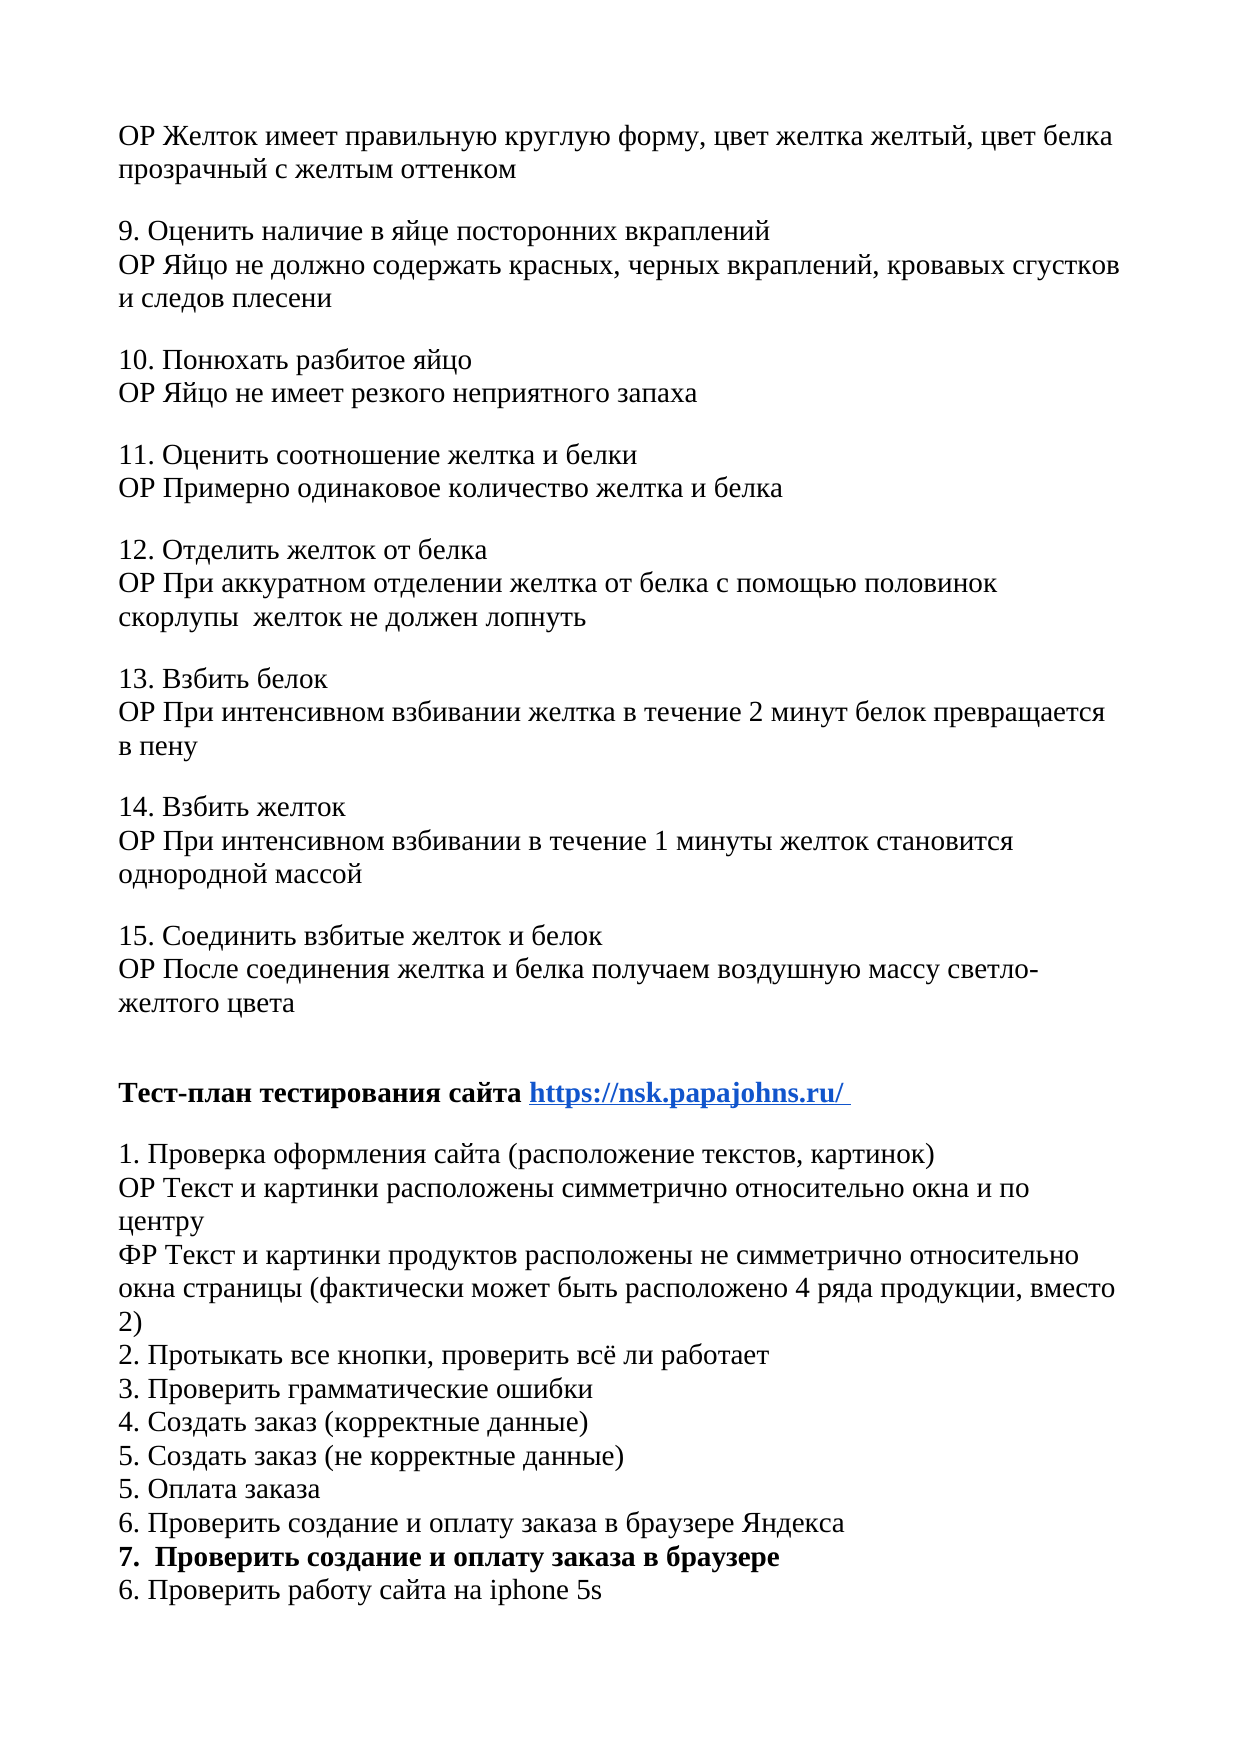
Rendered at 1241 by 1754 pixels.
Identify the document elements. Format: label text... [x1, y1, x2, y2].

text ОР Яйцо не должно содержать красных, черных вкраплений, кровавых сгустков и следов плесени [118, 247, 1122, 314]
text ОР При аккуратном отделении желтка от белка с помощью половинок скорлупы желток не должен лопнуть [118, 566, 1122, 633]
text 6. Проверить работу сайта на iphone 5s [118, 1572, 1122, 1606]
text 3. Проверить грамматические ошибки [118, 1371, 1122, 1404]
text 5. Создать заказ (не корректные данные) [118, 1438, 1122, 1472]
text ОР Желток имеет правильную круглую форму, цвет желтка желтый, цвет белка прозрачный с желтым оттенком [118, 118, 1122, 185]
text ОР Примерно одинаковое количество желтка и белка [118, 471, 1122, 504]
text 4. Создать заказ (корректные данные) [118, 1404, 1122, 1438]
text 1. Проверка оформления сайта (расположение текстов, картинок) [118, 1136, 1122, 1170]
text ОР Яйцо не имеет резкого неприятного запаха [118, 375, 1122, 409]
text ОР Текст и картинки расположены симметрично относительно окна и по центру [118, 1170, 1122, 1237]
text 13. Взбить белок [118, 661, 1122, 694]
text ФР Текст и картинки продуктов расположены не симметрично относительно окна страницы (фактически может быть расположено 4 ряда продукции, вместо 2) [118, 1237, 1122, 1337]
text 5. Оплата заказа [118, 1472, 1122, 1505]
text ОР При интенсивном взбивании в течение 1 минуты желток становится однородной массой [118, 823, 1122, 890]
text 12. Отделить желток от белка [118, 532, 1122, 566]
text 15. Соединить взбитые желток и белок [118, 918, 1122, 952]
text 7. Проверить создание и оплату заказа в браузере [118, 1539, 1122, 1572]
text 6. Проверить создание и оплату заказа в браузере Яндекса [118, 1505, 1122, 1539]
text Тест-план тестирования сайта https://nsk.papajohns.ru/ [118, 1075, 1122, 1108]
text 10. Понюхать разбитое яйцо [118, 342, 1122, 375]
text 14. Взбить желток [118, 789, 1122, 823]
text 2. Протыкать все кнопки, проверить всё ли работает [118, 1337, 1122, 1371]
text 9. Оценить наличие в яйце посторонних вкраплений [118, 213, 1122, 247]
text ОР После соединения желтка и белка получаем воздушную массу светло-желтого цвета [118, 952, 1122, 1019]
text 11. Оценить соотношение желтка и белки [118, 437, 1122, 471]
text ОР При интенсивном взбивании желтка в течение 2 минут белок превращается в пену [118, 694, 1122, 761]
